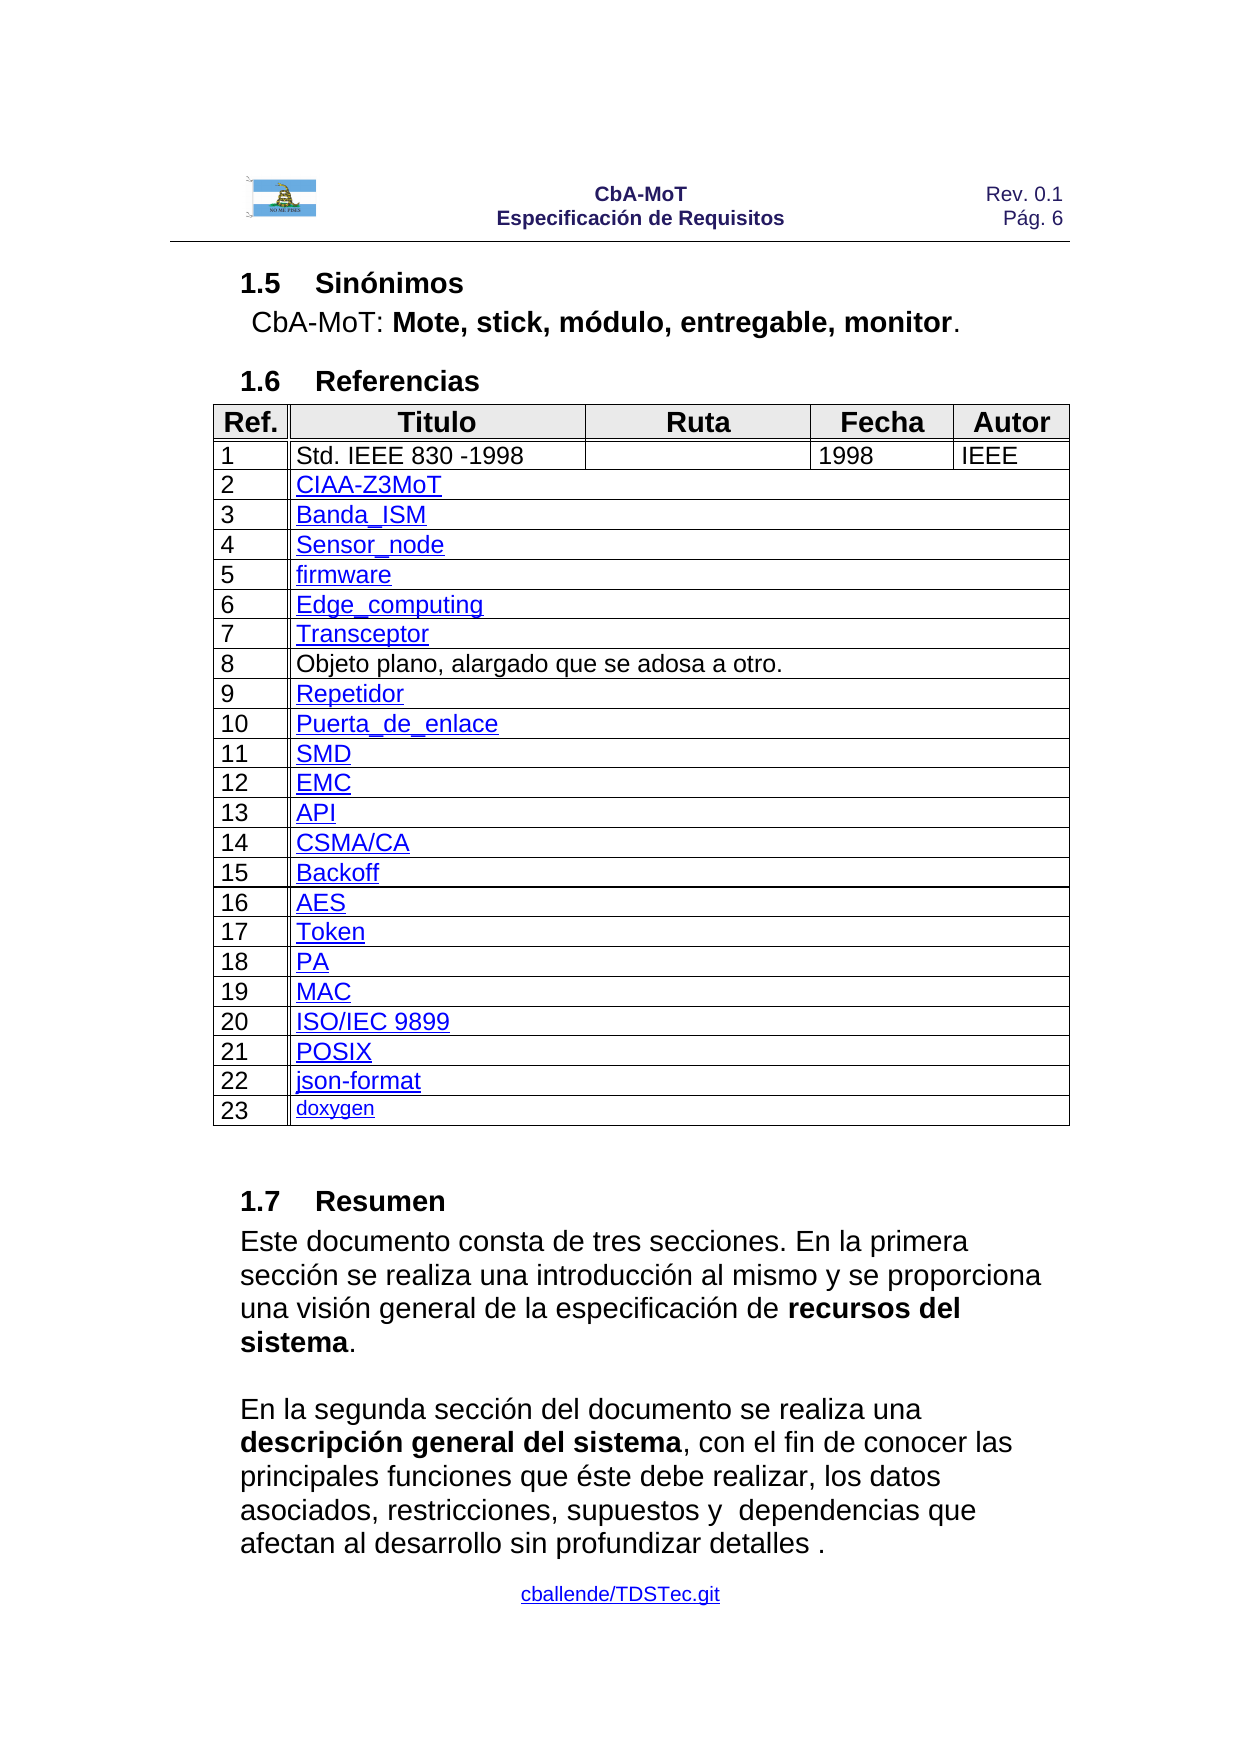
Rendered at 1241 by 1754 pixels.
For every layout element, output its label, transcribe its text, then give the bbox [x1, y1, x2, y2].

table_cell 11 [214, 739, 287, 767]
table_cell 22 [214, 1066, 287, 1095]
table_header Ruta [586, 405, 810, 438]
table_cell SMD [291, 739, 1069, 767]
table_cell ISO/IEC 9899 [291, 1007, 1069, 1035]
table_cell 17 [214, 917, 287, 946]
text CbA-MoT: Mote, stick, módulo, entregable, monitor. [177, 305, 1063, 339]
table_cell 2 [214, 470, 287, 499]
table_cell CSMA/CA [291, 828, 1069, 857]
table_cell Banda_ISM [291, 500, 1069, 529]
subtitle Resumen [240, 1184, 1063, 1218]
table_cell Token [291, 917, 1069, 946]
table_cell [586, 442, 810, 469]
table_cell 18 [214, 947, 287, 976]
text Este documento consta de tres secciones. En la primera [240, 1224, 1063, 1258]
table_cell 8 [214, 649, 287, 678]
table_cell Puerta_de_enlace [291, 709, 1069, 737]
table_cell POSIX [291, 1036, 1069, 1065]
subtitle Referencias [240, 364, 1063, 397]
table_cell Objeto plano, alargado que se adosa a otro. [291, 649, 1069, 678]
table_cell EMC [291, 768, 1069, 797]
table_header Titulo [291, 405, 585, 438]
table_cell 10 [214, 709, 287, 737]
table_cell json-format [291, 1066, 1069, 1095]
table_cell Transceptor [291, 619, 1069, 648]
table_cell 3 [214, 500, 287, 529]
picture [242, 174, 320, 220]
text sistema. [240, 1325, 1063, 1358]
text principales funciones que éste debe realizar, los datos [240, 1459, 1063, 1492]
table_cell Backoff [291, 858, 1069, 886]
table_cell 4 [214, 530, 287, 559]
table_header Autor [954, 405, 1069, 438]
table_cell 5 [214, 560, 287, 588]
table_cell 1998 [811, 442, 953, 469]
table_cell doxygen [291, 1096, 1069, 1125]
table_cell AES [291, 888, 1069, 916]
table_cell 14 [214, 828, 287, 857]
table_cell Std. IEEE 830 -1998 [291, 442, 585, 469]
table_cell 19 [214, 977, 287, 1006]
table_cell 12 [214, 768, 287, 797]
table_cell API [291, 798, 1069, 827]
table_cell 21 [214, 1036, 287, 1065]
table_cell Sensor_node [291, 530, 1069, 559]
table_header Fecha [811, 405, 953, 438]
text afectan al desarrollo sin profundizar detalles . [240, 1526, 1063, 1559]
table_cell firmware [291, 560, 1069, 588]
table_cell MAC [291, 977, 1069, 1006]
table_cell Repetidor [291, 679, 1069, 708]
table_cell Edge_computing [291, 590, 1069, 618]
table_cell PA [291, 947, 1069, 976]
table_cell 16 [214, 888, 287, 916]
table_cell 9 [214, 679, 287, 708]
table_cell 20 [214, 1007, 287, 1035]
text una visión general de la especificación de recursos del [240, 1291, 1063, 1325]
text descripción general del sistema, con el fin de conocer las [240, 1425, 1063, 1459]
table_cell 6 [214, 590, 287, 618]
table_cell IEEE [954, 442, 1069, 469]
table_cell 13 [214, 798, 287, 827]
text sección se realiza una introducción al mismo y se proporciona [240, 1258, 1063, 1291]
text asociados, restricciones, supuestos y dependencias que [240, 1492, 1063, 1526]
table_cell 7 [214, 619, 287, 648]
table_cell 23 [214, 1096, 287, 1125]
table_cell 1 [214, 442, 287, 469]
table_header Ref. [214, 405, 287, 438]
subtitle Sinónimos [240, 266, 1063, 299]
table_cell CIAA-Z3MoT [291, 470, 1069, 499]
text En la segunda sección del documento se realiza una [240, 1392, 1063, 1425]
table_cell 15 [214, 858, 287, 886]
